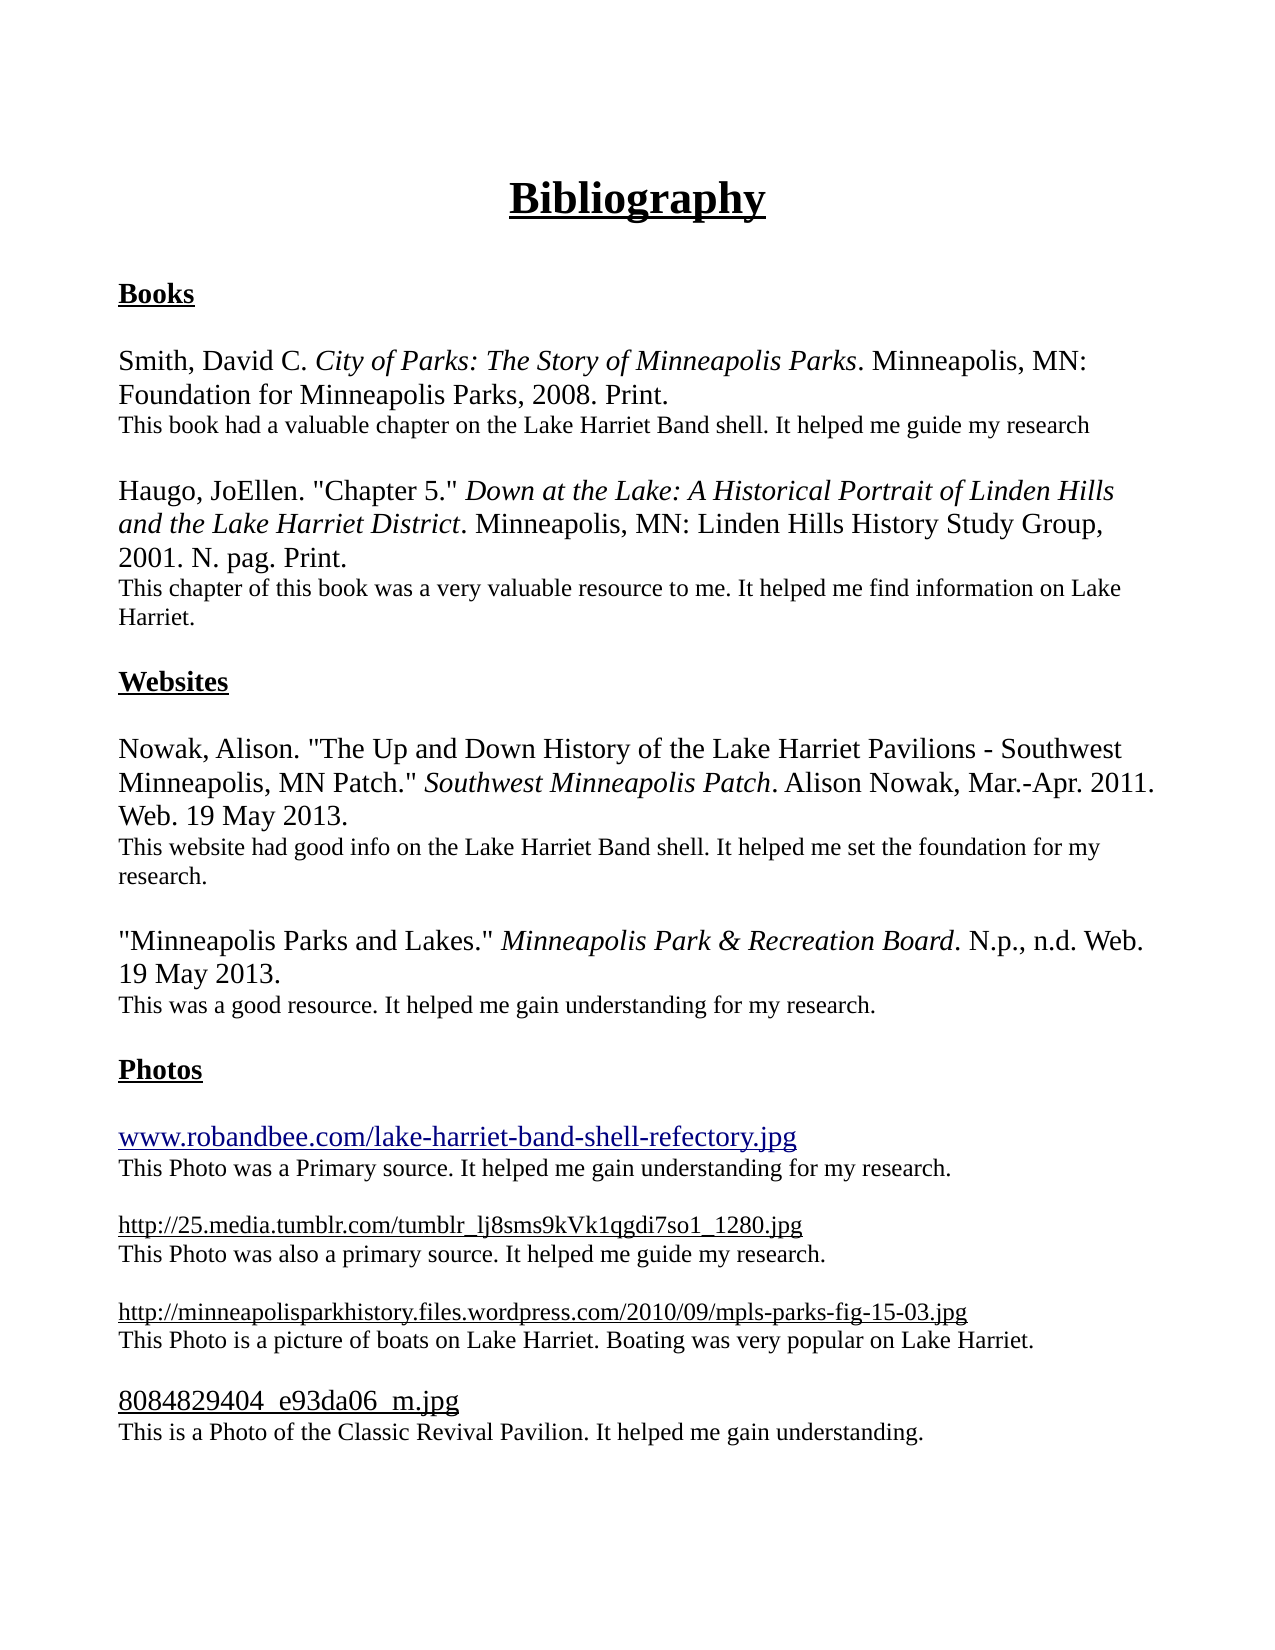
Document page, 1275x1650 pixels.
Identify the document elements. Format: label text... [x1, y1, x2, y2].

text "Minneapolis Parks and Lakes." Minneapolis Park & Recreation Board. N.p., n.d. Web. 19 May 2013. [118, 923, 1157, 990]
text This chapter of this book was a very valuable resource to me. It helped me find information on Lake Harriet. [118, 573, 1157, 631]
text Books [118, 276, 1157, 310]
text 8084829404_e93da06_m.jpg [118, 1383, 1157, 1417]
text Nowak, Alison. "The Up and Down History of the Lake Harriet Pavilions - Southwest Minneapolis, MN Patch." Southwest Minneapolis Patch. Alison Nowak, Mar.-Apr. 2011. Web. 19 May 2013. [118, 731, 1157, 832]
text This book had a valuable chapter on the Lake Harriet Band shell. It helped me guide my research [118, 410, 1157, 439]
text Haugo, JoEllen. "Chapter 5." Down at the Lake: A Historical Portrait of Linden Hills and the Lake Harriet District. Minneapolis, MN: Linden Hills History Study Group, 2001. N. pag. Print. [118, 473, 1157, 573]
text Bibliography [118, 171, 1157, 223]
text This Photo is a picture of boats on Lake Harriet. Boating was very popular on Lake Harriet. [118, 1326, 1157, 1354]
text Smith, David C. City of Parks: The Story of Minneapolis Parks. Minneapolis, MN: Foundation for Minneapolis Parks, 2008. Print. [118, 343, 1157, 410]
text Websites [118, 664, 1157, 698]
text http://minneapolisparkhistory.files.wordpress.com/2010/09/mpls-parks-fig-15-03.jpg [118, 1297, 1157, 1326]
text This was a good resource. It helped me gain understanding for my research. [118, 990, 1157, 1019]
text This website had good info on the Lake Harriet Band shell. It helped me set the foundation for my research. [118, 832, 1157, 889]
text This Photo was a Primary source. It helped me gain understanding for my research. [118, 1153, 1157, 1182]
text This is a Photo of the Classic Revival Pavilion. It helped me gain understanding. [118, 1417, 1157, 1445]
text This Photo was also a primary source. It helped me guide my research. [118, 1239, 1157, 1268]
text www.robandbee.com/lake-harriet-band-shell-refectory.jpg [118, 1119, 1157, 1153]
text http://25.media.tumblr.com/tumblr_lj8sms9kVk1qgdi7so1_1280.jpg [118, 1211, 1157, 1239]
text Photos [118, 1052, 1157, 1086]
